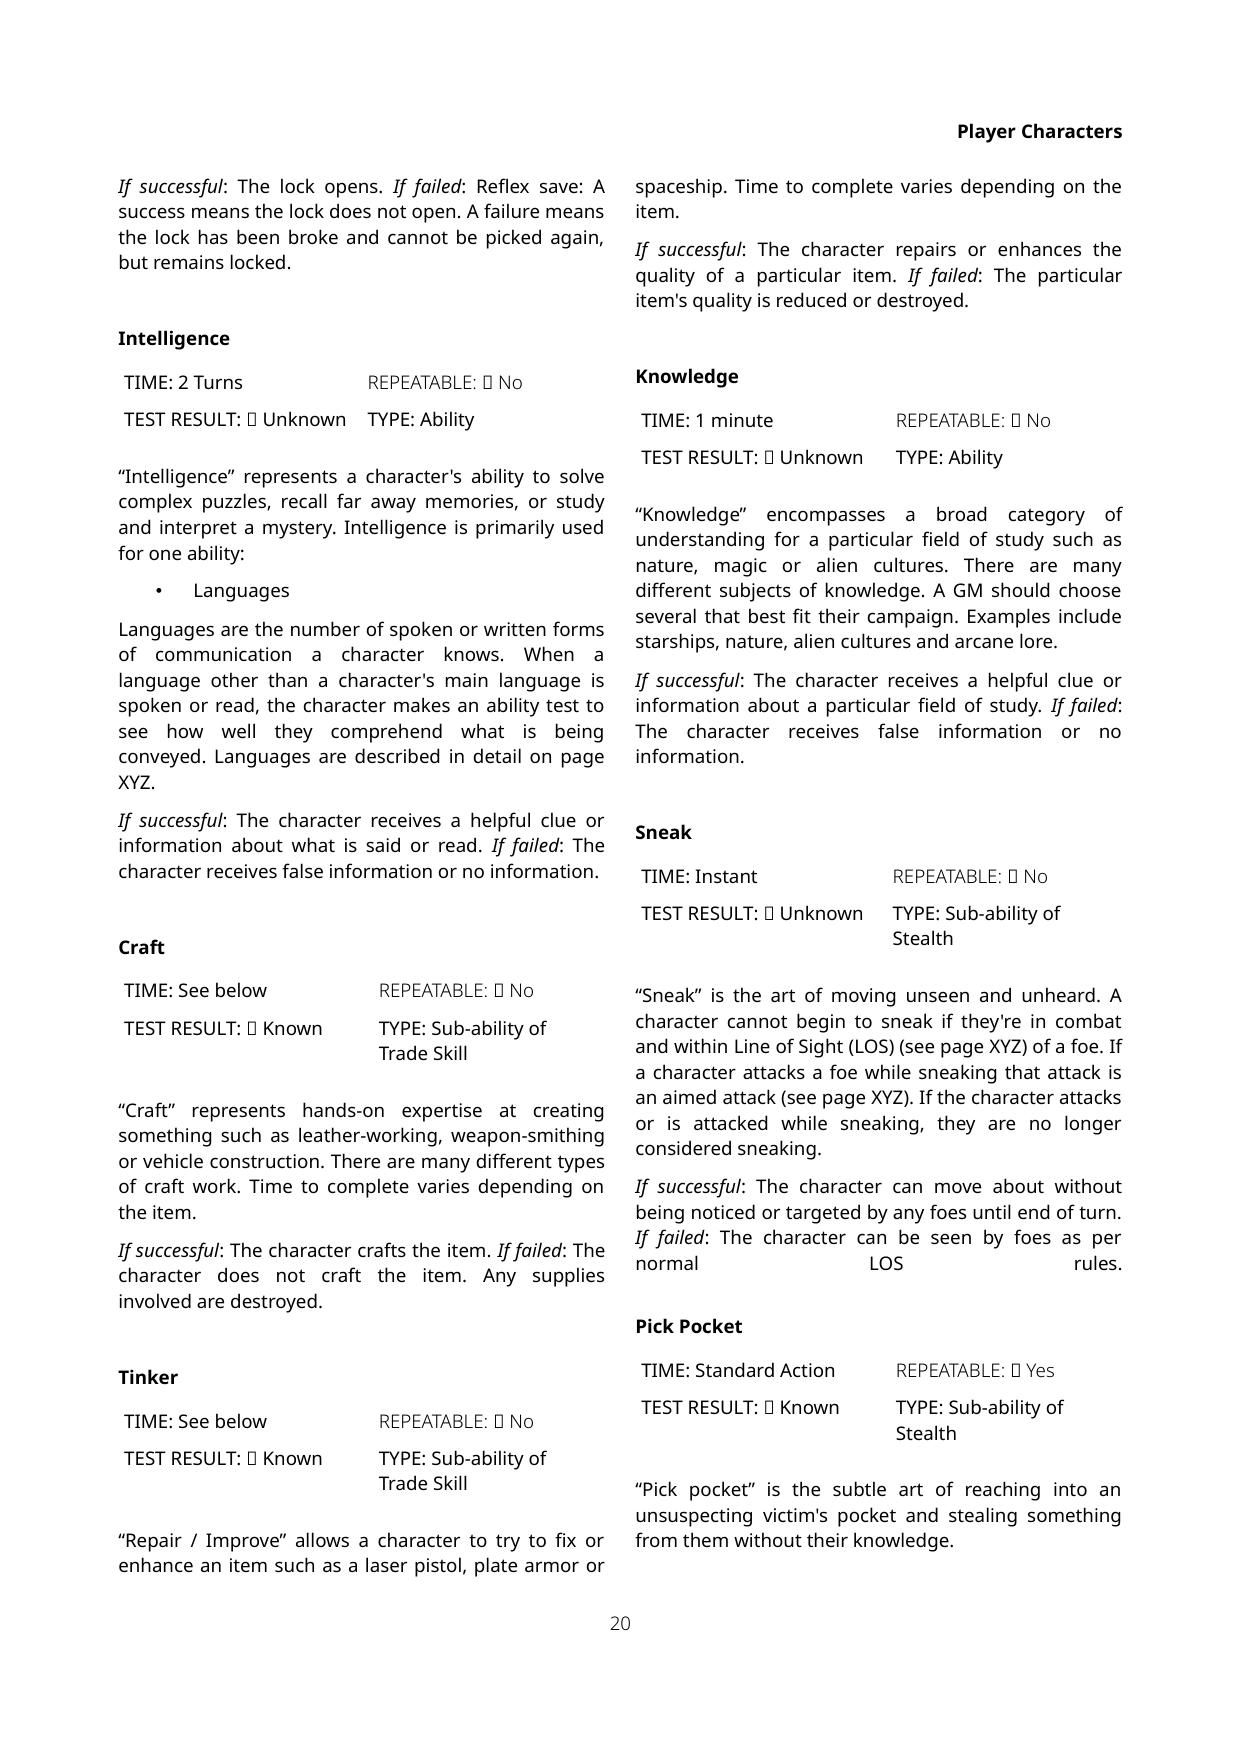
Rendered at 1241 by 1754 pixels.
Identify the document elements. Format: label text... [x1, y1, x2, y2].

table_cell TYPE: Sub-ability of Trade Skill [373, 1439, 606, 1502]
table_cell TEST RESULT:  Known [118, 1009, 373, 1072]
text Sneak [635, 819, 1122, 845]
text If successful: The character receives a helpful clue or information about a particular field of study. If failed: The character receives false information or no information. [635, 667, 1122, 769]
table_header TIME: 2 Turns [118, 364, 362, 401]
table_header TIME: Instant [635, 858, 887, 894]
table_header REPEATABLE:  No [373, 972, 606, 1009]
text Tinker [118, 1364, 605, 1390]
table_cell TYPE: Ability [890, 439, 1123, 476]
table_header TIME: See below [118, 972, 373, 1009]
text “Knowledge” encompasses a broad category of understanding for a particular field of study such as nature, magic or alien cultures. There are many different subjects of knowledge. A GM should choose several that best fit their campaign. Examples include starships, nature, alien cultures and arcane lore. [635, 476, 1122, 654]
table_cell TEST RESULT:  Unknown [118, 401, 362, 438]
text Pick Pocket [635, 1314, 1122, 1339]
text Languages are the number of spoken or written forms of communication a character knows. When a language other than a character's main language is spoken or read, the character makes an ability test to see how well they comprehend what is being conveyed. Languages are described in detail on page XYZ. [118, 616, 605, 794]
text “Intelligence” represents a character's ability to solve complex puzzles, recall far away memories, or study and interpret a mystery. Intelligence is primarily used for one ability: [118, 438, 605, 565]
table_cell TYPE: Ability [362, 401, 605, 438]
list Languages [156, 578, 605, 603]
text If successful: The lock opens. If failed: Reflex save: A success means the lock does not open. A failure means the lock has been broke and cannot be picked again, but remains locked. [118, 173, 605, 275]
text If successful: The character repairs or enhances the quality of a particular item. If failed: The particular item's quality is reduced or destroyed. [635, 237, 1122, 313]
text Craft [118, 934, 605, 959]
table_header REPEATABLE:  No [373, 1402, 606, 1439]
table_header REPEATABLE:  No [887, 858, 1123, 894]
table_header REPEATABLE:  No [890, 402, 1123, 439]
table_header TIME: 1 minute [635, 402, 890, 439]
text If successful: The character crafts the item. If failed: The character does not craft the item. Any supplies involved are destroyed. [118, 1237, 605, 1314]
text “Repair / Improve” allows a character to try to fix or enhance an item such as a laser pistol, plate armor or [118, 1502, 605, 1578]
text If successful: The character receives a helpful clue or information about what is said or read. If failed: The character receives false information or no information. [118, 807, 605, 883]
text “Craft” represents hands-on expertise at creating something such as leather-working, weapon-smithing or vehicle construction. There are many different types of craft work. Time to complete varies depending on the item. [118, 1072, 605, 1225]
table_cell TYPE: Sub-ability of Trade Skill [373, 1009, 606, 1072]
table_cell TEST RESULT:  Unknown [635, 439, 890, 476]
table_cell TYPE: Sub-ability of Stealth [887, 895, 1123, 957]
text If successful: The character can move about without being noticed or targeted by any foes until end of turn. If failed: The character can be seen by foes as per normal LOS rules. [635, 1174, 1122, 1301]
table_cell TYPE: Sub-ability of Stealth [890, 1389, 1123, 1451]
table_cell TEST RESULT:  Known [635, 1389, 890, 1451]
table_header TIME: See below [118, 1402, 373, 1439]
text “Sneak” is the art of moving unseen and unheard. A character cannot begin to sneak if they're in combat and within Line of Sight (LOS) (see page XYZ) of a foe. If a character attacks a foe while sneaking that attack is an aimed attack (see page XYZ). If the character attacks or is attacked while sneaking, they are no longer considered sneaking. [635, 957, 1122, 1161]
table_header REPEATABLE:  No [362, 364, 605, 401]
table_header TIME: Standard Action [635, 1352, 890, 1389]
table_cell TEST RESULT:  Unknown [635, 895, 887, 957]
text spaceship. Time to complete varies depending on the item. [635, 173, 1122, 224]
text Knowledge [635, 364, 1122, 389]
text “Pick pocket” is the subtle art of reaching into an unsuspecting victim's pocket and stealing something from them without their knowledge. [635, 1451, 1122, 1553]
table_header REPEATABLE:  Yes [890, 1352, 1123, 1389]
text Intelligence [118, 326, 605, 351]
table_cell TEST RESULT:  Known [118, 1439, 373, 1502]
